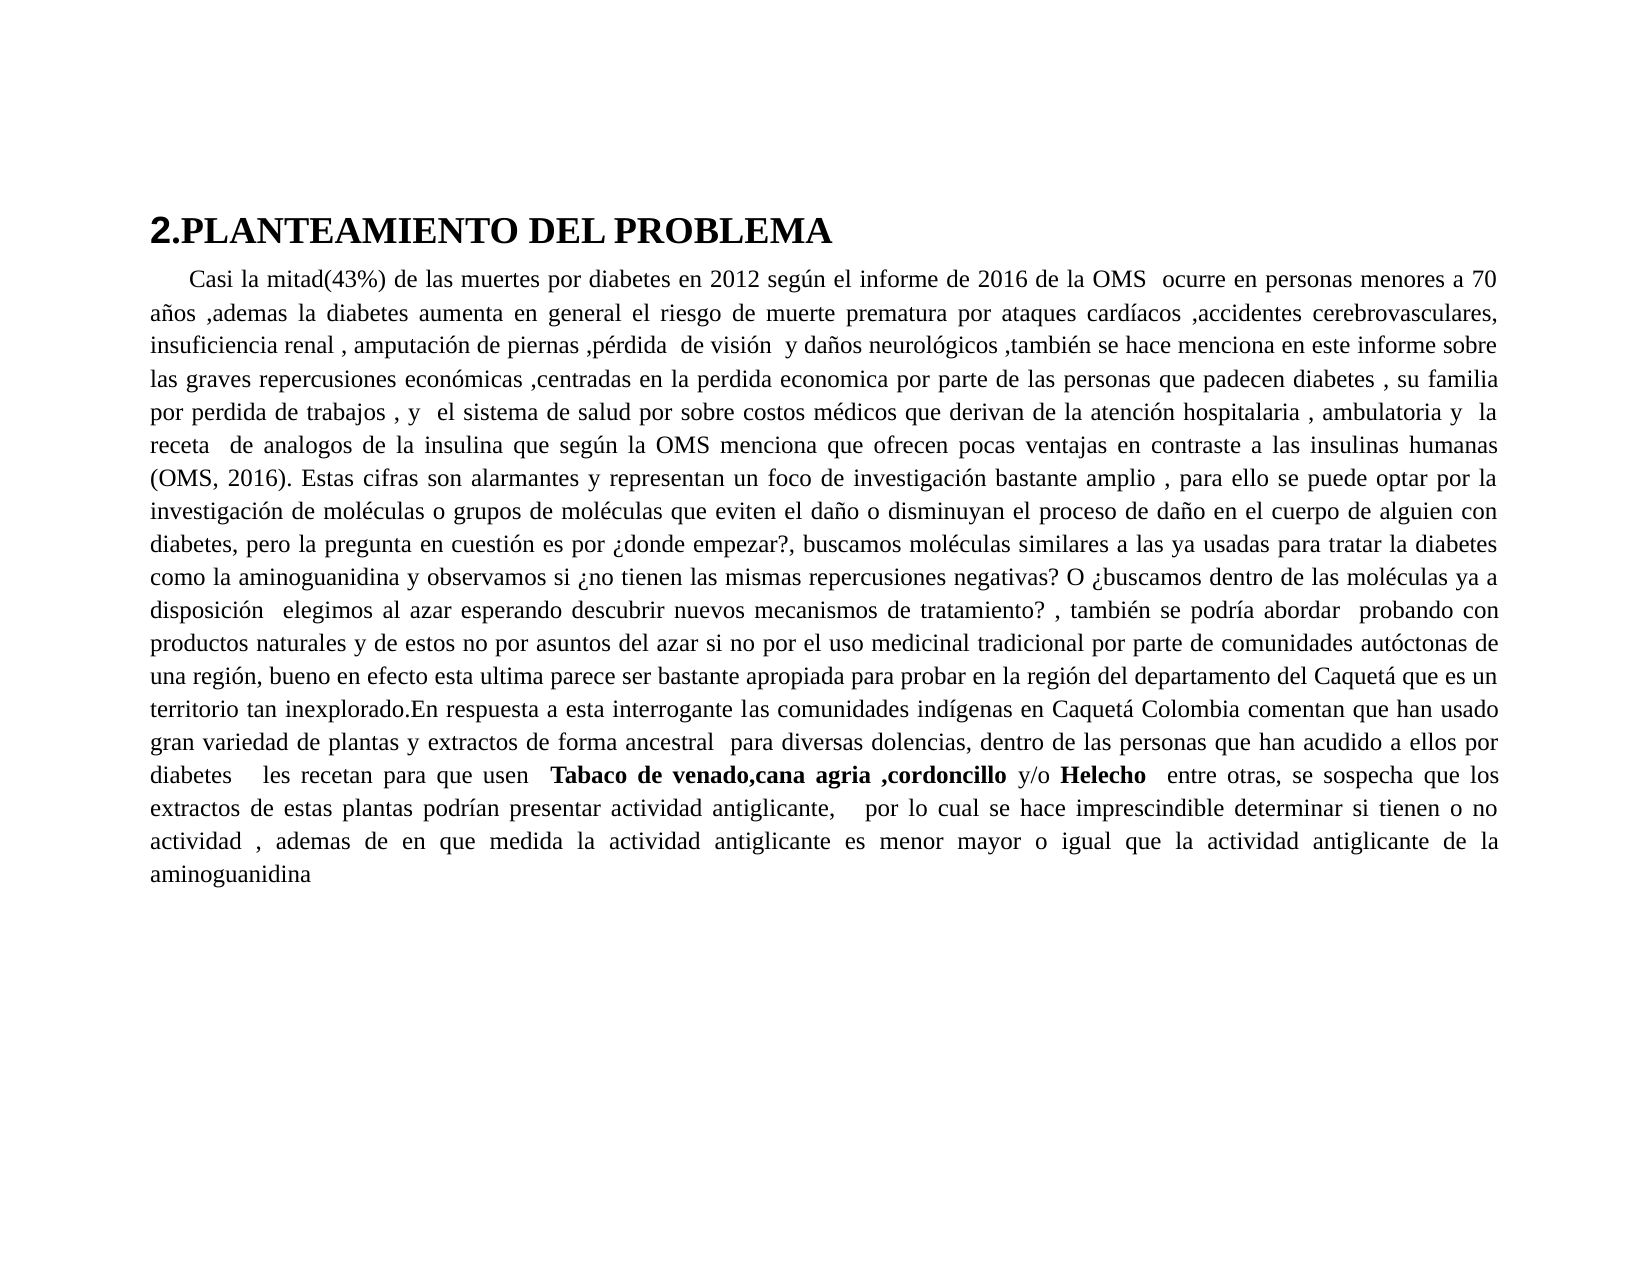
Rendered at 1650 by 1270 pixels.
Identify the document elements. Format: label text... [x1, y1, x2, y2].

subtitle 2.PLANTEAMIENTO DEL PROBLEMA [150, 208, 1500, 252]
text Casi la mitad(43%) de las muertes por diabetes en 2012 según el informe de 2016 de la OMS ocurre en personas menores a 70 años ,ademas la diabetes aumenta en general el riesgo de muerte prematura por ataques cardíacos ,accidentes cerebrovasculares, insuficiencia renal , amputación de piernas ,pérdida de visión y daños neurológicos ,también se hace menciona en este informe sobre las graves repercusiones económicas ,centradas en la perdida economica por parte de las personas que padecen diabetes , su familia por perdida de trabajos , y el sistema de salud por sobre costos médicos que derivan de la atención hospitalaria , ambulatoria y la receta de analogos de la insulina que según la OMS menciona que ofrecen pocas ventajas en contraste a las insulinas humanas (OMS, 2016).⁠ Estas cifras son alarmantes y representan un foco de investigación bastante amplio , para ello se puede optar por la investigación de moléculas o grupos de moléculas que eviten el daño o disminuyan el proceso de daño en el cuerpo de alguien con diabetes, pero la pregunta en cuestión es por ¿donde empezar?, buscamos moléculas similares a las ya usadas para tratar la diabetes como la aminoguanidina y observamos si ¿no tienen las mismas repercusiones negativas? O ¿buscamos dentro de las moléculas ya a disposición elegimos al azar esperando descubrir nuevos mecanismos de tratamiento? , también se podría abordar probando con productos naturales y de estos no por asuntos del azar si no por el uso medicinal tradicional por parte de comunidades autóctonas de una región, bueno en efecto esta ultima parece ser bastante apropiada para probar en la región del departamento del Caquetá que es un territorio tan inexplorado.En respuesta a esta interrogante las comunidades indígenas en Caquetá Colombia comentan que han usado gran variedad de plantas y extractos de forma ancestral para diversas dolencias, dentro de las personas que han acudido a ellos por diabetes les recetan para que usen Tabaco de venado,cana agria ,cordoncillo y/o Helecho entre otras, se sospecha que los extractos de estas plantas podrían presentar actividad antiglicante, por lo cual se hace imprescindible determinar si tienen o no actividad , ademas de en que medida la actividad antiglicante es menor mayor o igual que la actividad antiglicante de la aminoguanidina [150, 264, 1500, 888]
